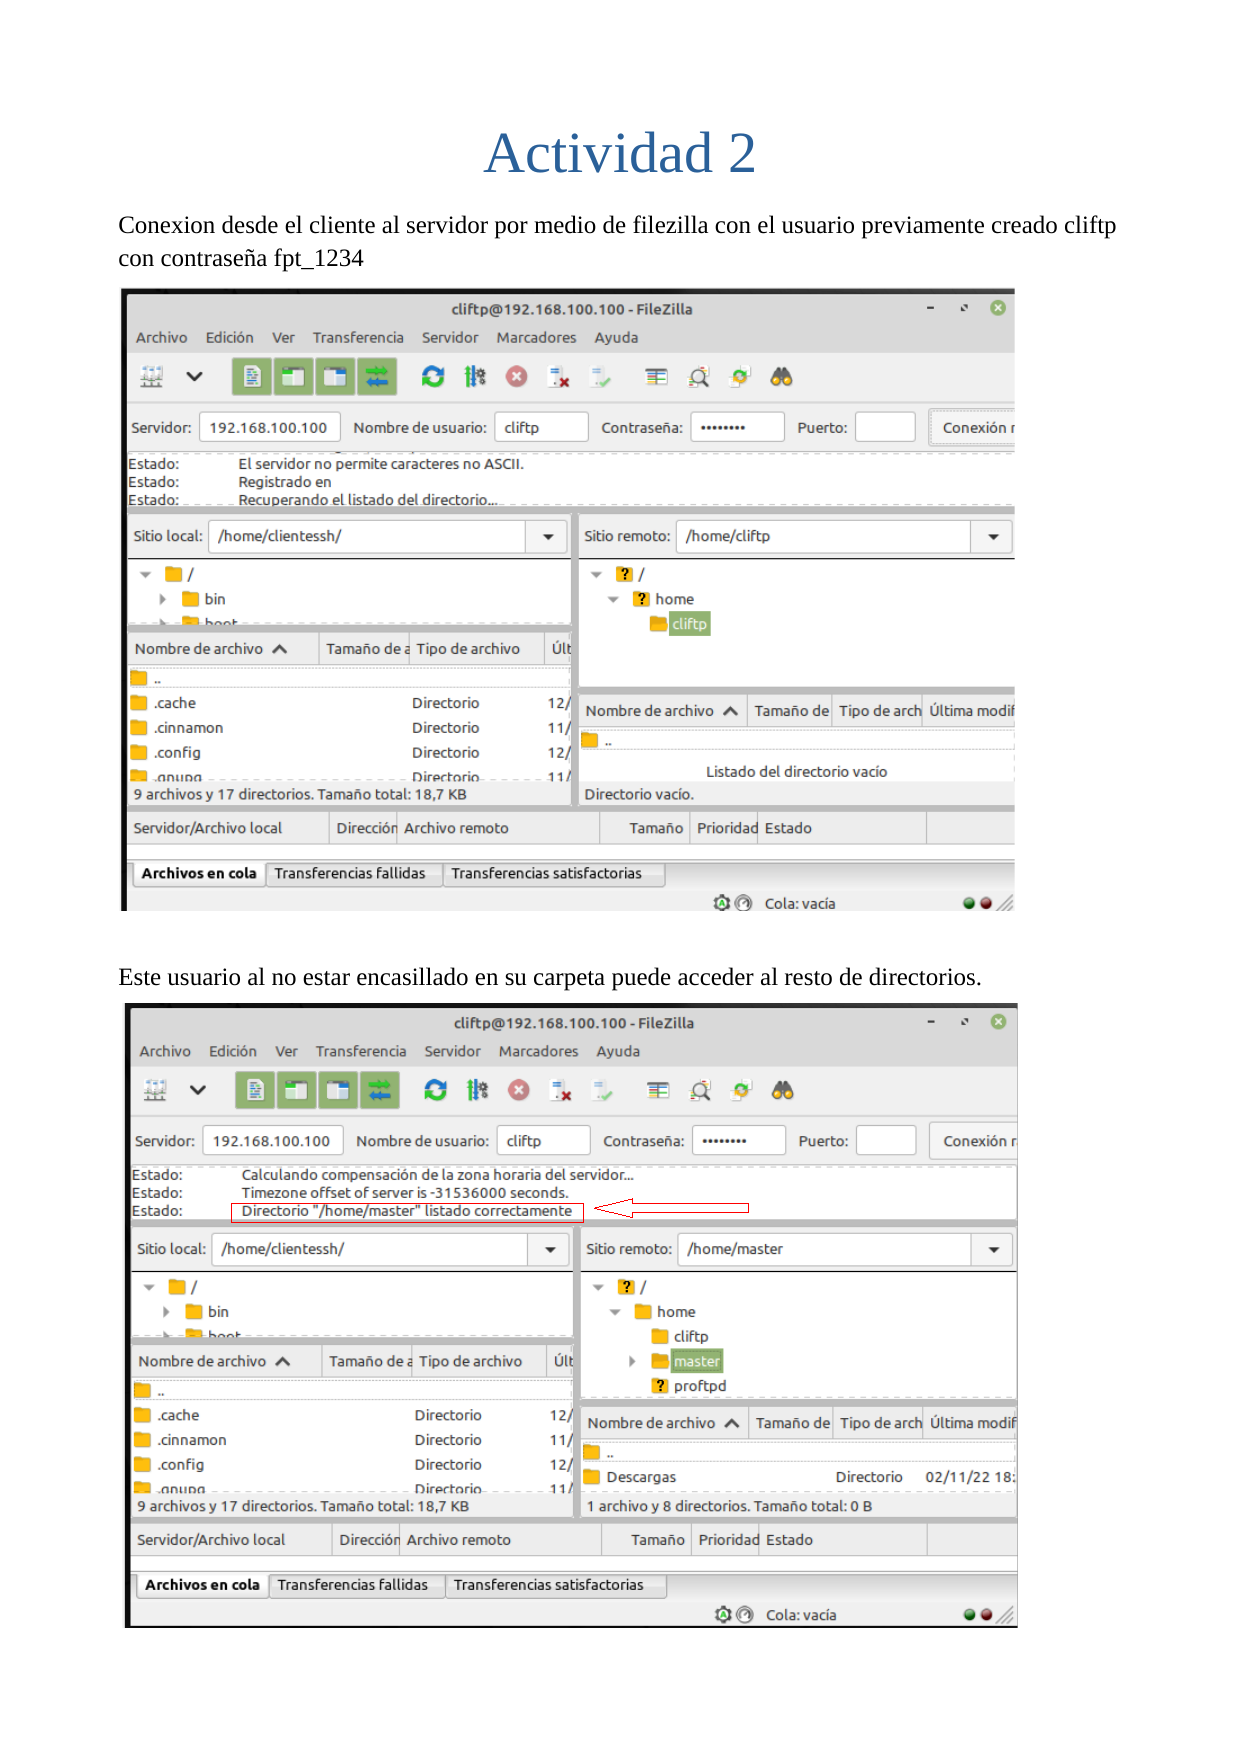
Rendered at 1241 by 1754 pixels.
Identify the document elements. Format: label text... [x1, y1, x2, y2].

text Este usuario al no estar encasillado en su carpeta puede acceder al resto de directorios. [118, 962, 1122, 991]
text Conexion desde el cliente al servidor por medio de filezilla con el usuario previamente creado cliftp con contraseña fpt_1234 [118, 210, 1122, 272]
text Actividad 2 [118, 118, 1122, 185]
picture [888, 287, 1015, 911]
picture [895, 1003, 1018, 1628]
